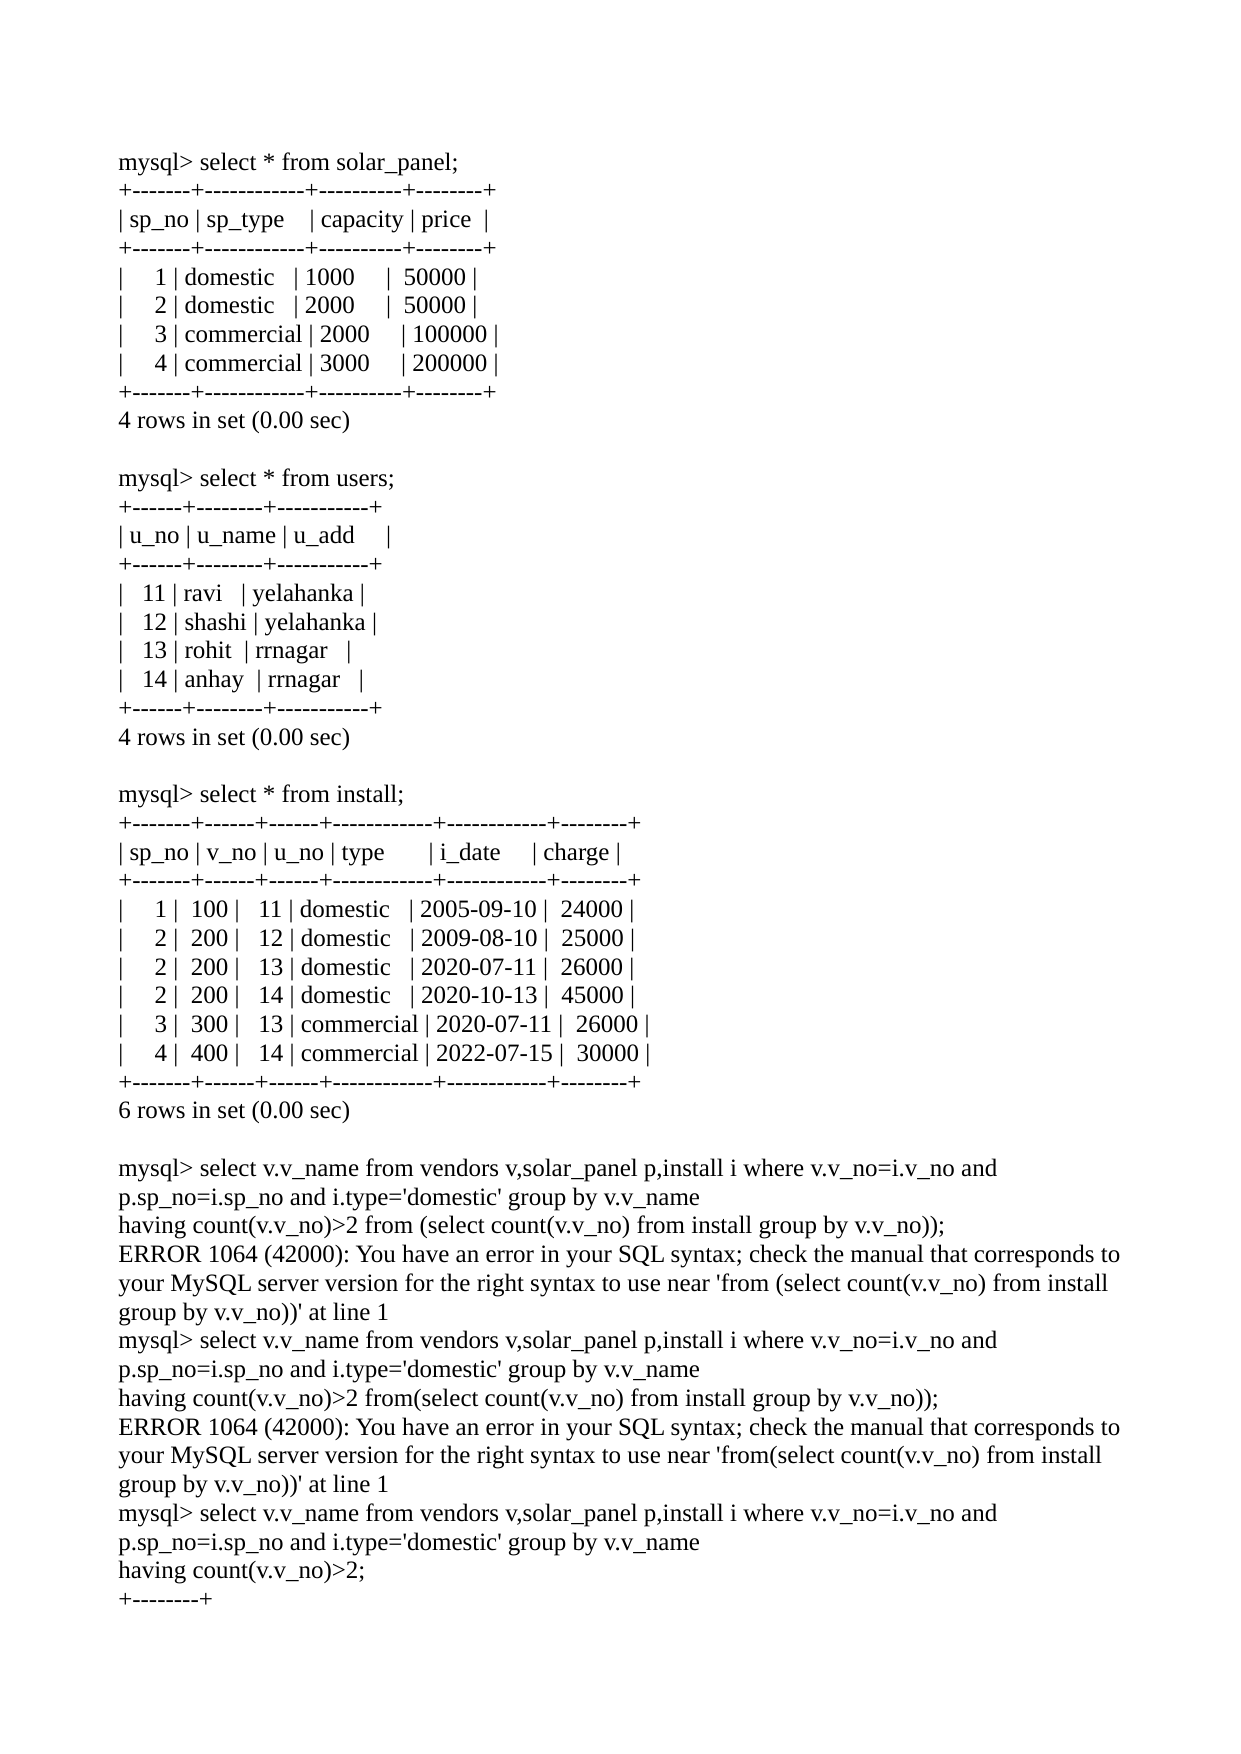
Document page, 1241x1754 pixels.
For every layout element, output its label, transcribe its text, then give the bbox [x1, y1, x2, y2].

text | 11 | ravi | yelahanka | [118, 578, 1122, 607]
text | 2 | domestic | 2000 | 50000 | [118, 291, 1122, 319]
text ERROR 1064 (42000): You have an error in your SQL syntax; check the manual that corresponds to your MySQL server version for the right syntax to use near 'from (select count(v.v_no) from install group by v.v_no))' at line 1 [118, 1239, 1122, 1326]
text 4 rows in set (0.00 sec) [118, 722, 1122, 751]
text +--------+ [118, 1584, 1122, 1613]
text +-------+------+------+------------+------------+--------+ [118, 808, 1122, 837]
text mysql> select * from install; [118, 779, 1122, 808]
text mysql> select * from users; [118, 463, 1122, 492]
text | 12 | shashi | yelahanka | [118, 607, 1122, 636]
text +-------+------------+----------+--------+ [118, 176, 1122, 204]
text +------+--------+-----------+ [118, 693, 1122, 722]
text | 3 | commercial | 2000 | 100000 | [118, 319, 1122, 348]
text | 14 | anhay | rrnagar | [118, 664, 1122, 693]
text | 2 | 200 | 12 | domestic | 2009-08-10 | 25000 | [118, 923, 1122, 952]
text | 4 | commercial | 3000 | 200000 | [118, 348, 1122, 377]
text | 4 | 400 | 14 | commercial | 2022-07-15 | 30000 | [118, 1038, 1122, 1067]
text +------+--------+-----------+ [118, 492, 1122, 521]
text +-------+------------+----------+--------+ [118, 377, 1122, 406]
text 4 rows in set (0.00 sec) [118, 406, 1122, 434]
text having count(v.v_no)>2 from(select count(v.v_no) from install group by v.v_no)); [118, 1383, 1122, 1412]
text +-------+------+------+------------+------------+--------+ [118, 866, 1122, 894]
text +-------+------------+----------+--------+ [118, 233, 1122, 262]
text | 1 | domestic | 1000 | 50000 | [118, 262, 1122, 291]
text | 2 | 200 | 13 | domestic | 2020-07-11 | 26000 | [118, 952, 1122, 981]
text ERROR 1064 (42000): You have an error in your SQL syntax; check the manual that corresponds to your MySQL server version for the right syntax to use near 'from(select count(v.v_no) from install group by v.v_no))' at line 1 [118, 1412, 1122, 1498]
text | sp_no | v_no | u_no | type | i_date | charge | [118, 837, 1122, 866]
text +-------+------+------+------------+------------+--------+ [118, 1067, 1122, 1096]
text 6 rows in set (0.00 sec) [118, 1096, 1122, 1124]
text mysql> select v.v_name from vendors v,solar_panel p,install i where v.v_no=i.v_no and p.sp_no=i.sp_no and i.type='domestic' group by v.v_name [118, 1326, 1122, 1383]
text | 3 | 300 | 13 | commercial | 2020-07-11 | 26000 | [118, 1009, 1122, 1038]
text | 13 | rohit | rrnagar | [118, 636, 1122, 664]
text | 2 | 200 | 14 | domestic | 2020-10-13 | 45000 | [118, 981, 1122, 1009]
text mysql> select v.v_name from vendors v,solar_panel p,install i where v.v_no=i.v_no and p.sp_no=i.sp_no and i.type='domestic' group by v.v_name [118, 1498, 1122, 1556]
text having count(v.v_no)>2 from (select count(v.v_no) from install group by v.v_no)); [118, 1211, 1122, 1239]
text | 1 | 100 | 11 | domestic | 2005-09-10 | 24000 | [118, 894, 1122, 923]
text mysql> select * from solar_panel; [118, 147, 1122, 176]
text | u_no | u_name | u_add | [118, 521, 1122, 549]
text having count(v.v_no)>2; [118, 1556, 1122, 1584]
text +------+--------+-----------+ [118, 549, 1122, 578]
text mysql> select v.v_name from vendors v,solar_panel p,install i where v.v_no=i.v_no and p.sp_no=i.sp_no and i.type='domestic' group by v.v_name [118, 1153, 1122, 1211]
text | sp_no | sp_type | capacity | price | [118, 204, 1122, 233]
